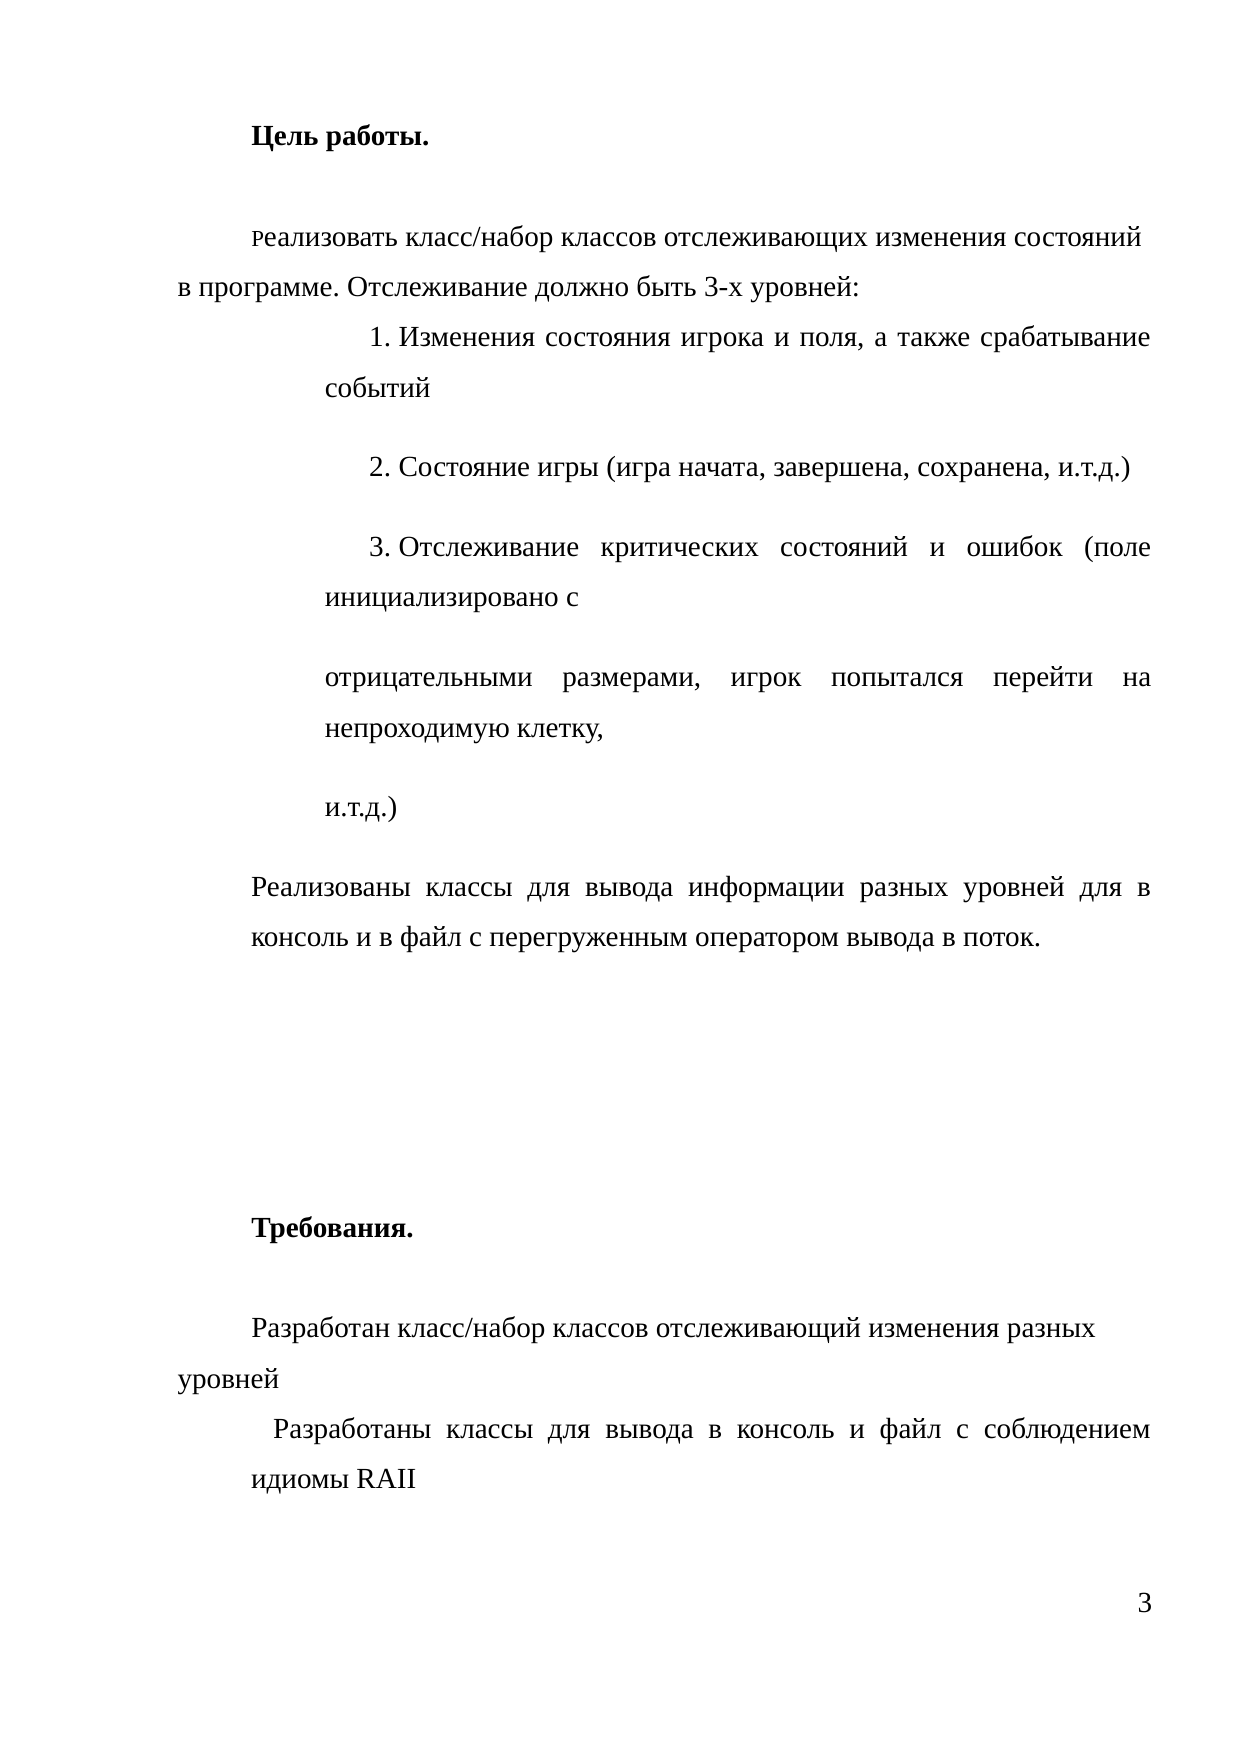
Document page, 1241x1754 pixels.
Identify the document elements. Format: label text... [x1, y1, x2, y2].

list Разработаны классы для вывода в консоль и файл с соблюдением идиомы RAII [221, 1411, 1152, 1495]
text Разработан класс/набор классов отслеживающий изменения разных уровней [177, 1310, 1152, 1394]
list отрицательными размерами, игрок попытался перейти на непроходимую клетку, [295, 659, 1152, 743]
text Реализовать класс/набор классов отслеживающих изменения состояний в программе. Отслеживание должно быть 3-х уровней: [177, 219, 1152, 303]
list Изменения состояния игрока и поля, а также срабатывание событий [295, 319, 1152, 403]
list Состояние игры (игра начата, завершена, сохранена, и.т.д.) [295, 449, 1152, 483]
subtitle Цель работы. [177, 118, 1152, 152]
list и.т.д.) [295, 789, 1152, 823]
list Отслеживание критических состояний и ошибок (поле инициализировано с [295, 529, 1152, 613]
list Реализованы классы для вывода информации разных уровней для в консоль и в файл с перегруженным оператором вывода в поток. [221, 869, 1152, 953]
subtitle Требования. [177, 1210, 1152, 1243]
